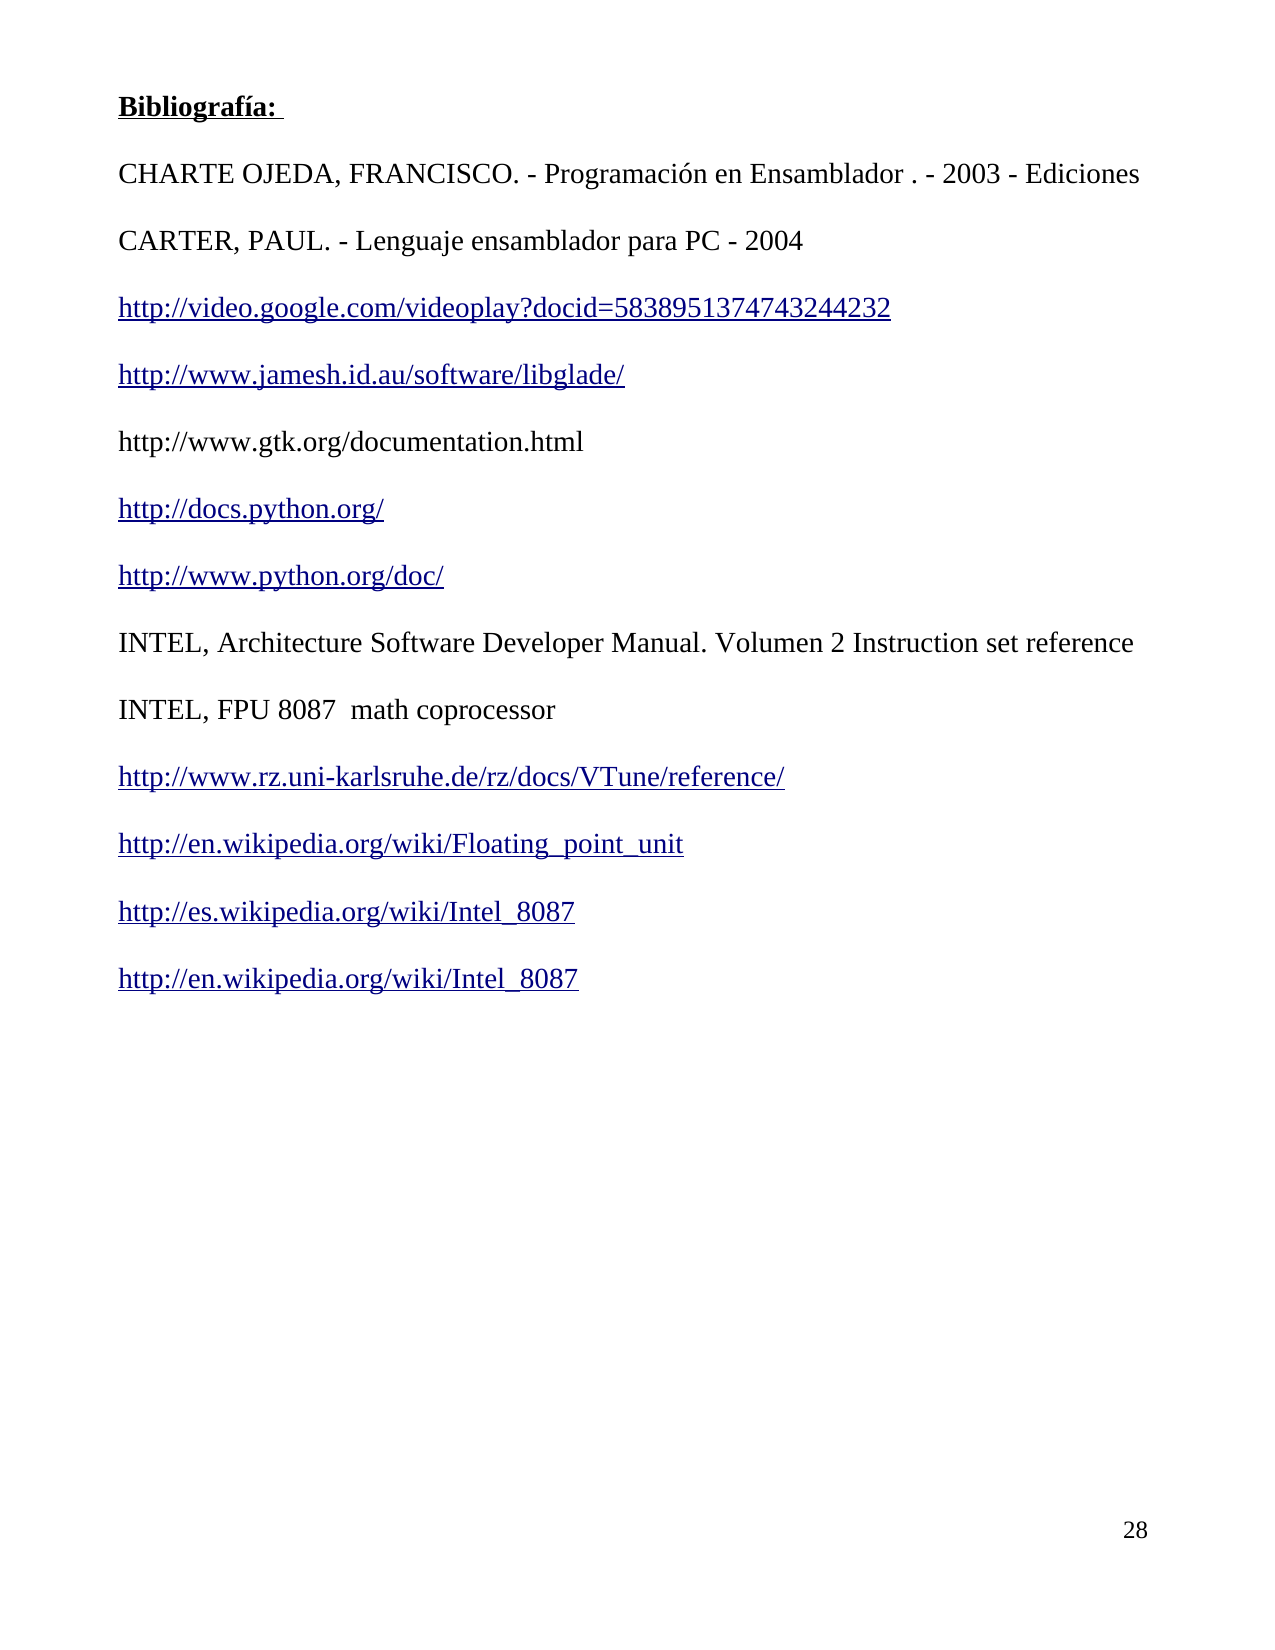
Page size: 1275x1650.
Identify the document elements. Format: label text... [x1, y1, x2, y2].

text CARTER, PAUL. - Lenguaje ensamblador para PC - 2004 [118, 223, 1157, 256]
text http://www.gtk.org/documentation.html [118, 424, 1157, 458]
text http://es.wikipedia.org/wiki/Intel_8087 [118, 894, 1157, 927]
text http://www.python.org/doc/ [118, 558, 1157, 592]
text http://en.wikipedia.org/wiki/Floating_point_unit [118, 827, 1157, 860]
text http://en.wikipedia.org/wiki/Intel_8087 [118, 961, 1157, 994]
text CHARTE OJEDA, FRANCISCO. - Programación en Ensamblador . - 2003 - Ediciones [118, 156, 1157, 189]
text Bibliografía: [118, 89, 1157, 122]
text http://www.jamesh.id.au/software/libglade/ [118, 357, 1157, 391]
text http://www.rz.uni-karlsruhe.de/rz/docs/VTune/reference/ [118, 759, 1157, 793]
text INTEL, Architecture Software Developer Manual. Volumen 2 Instruction set reference [118, 625, 1157, 659]
text INTEL, FPU 8087 math coprocessor [118, 692, 1157, 726]
text http://video.google.com/videoplay?docid=5838951374743244232 [118, 290, 1157, 323]
text http://docs.python.org/ [118, 491, 1157, 525]
